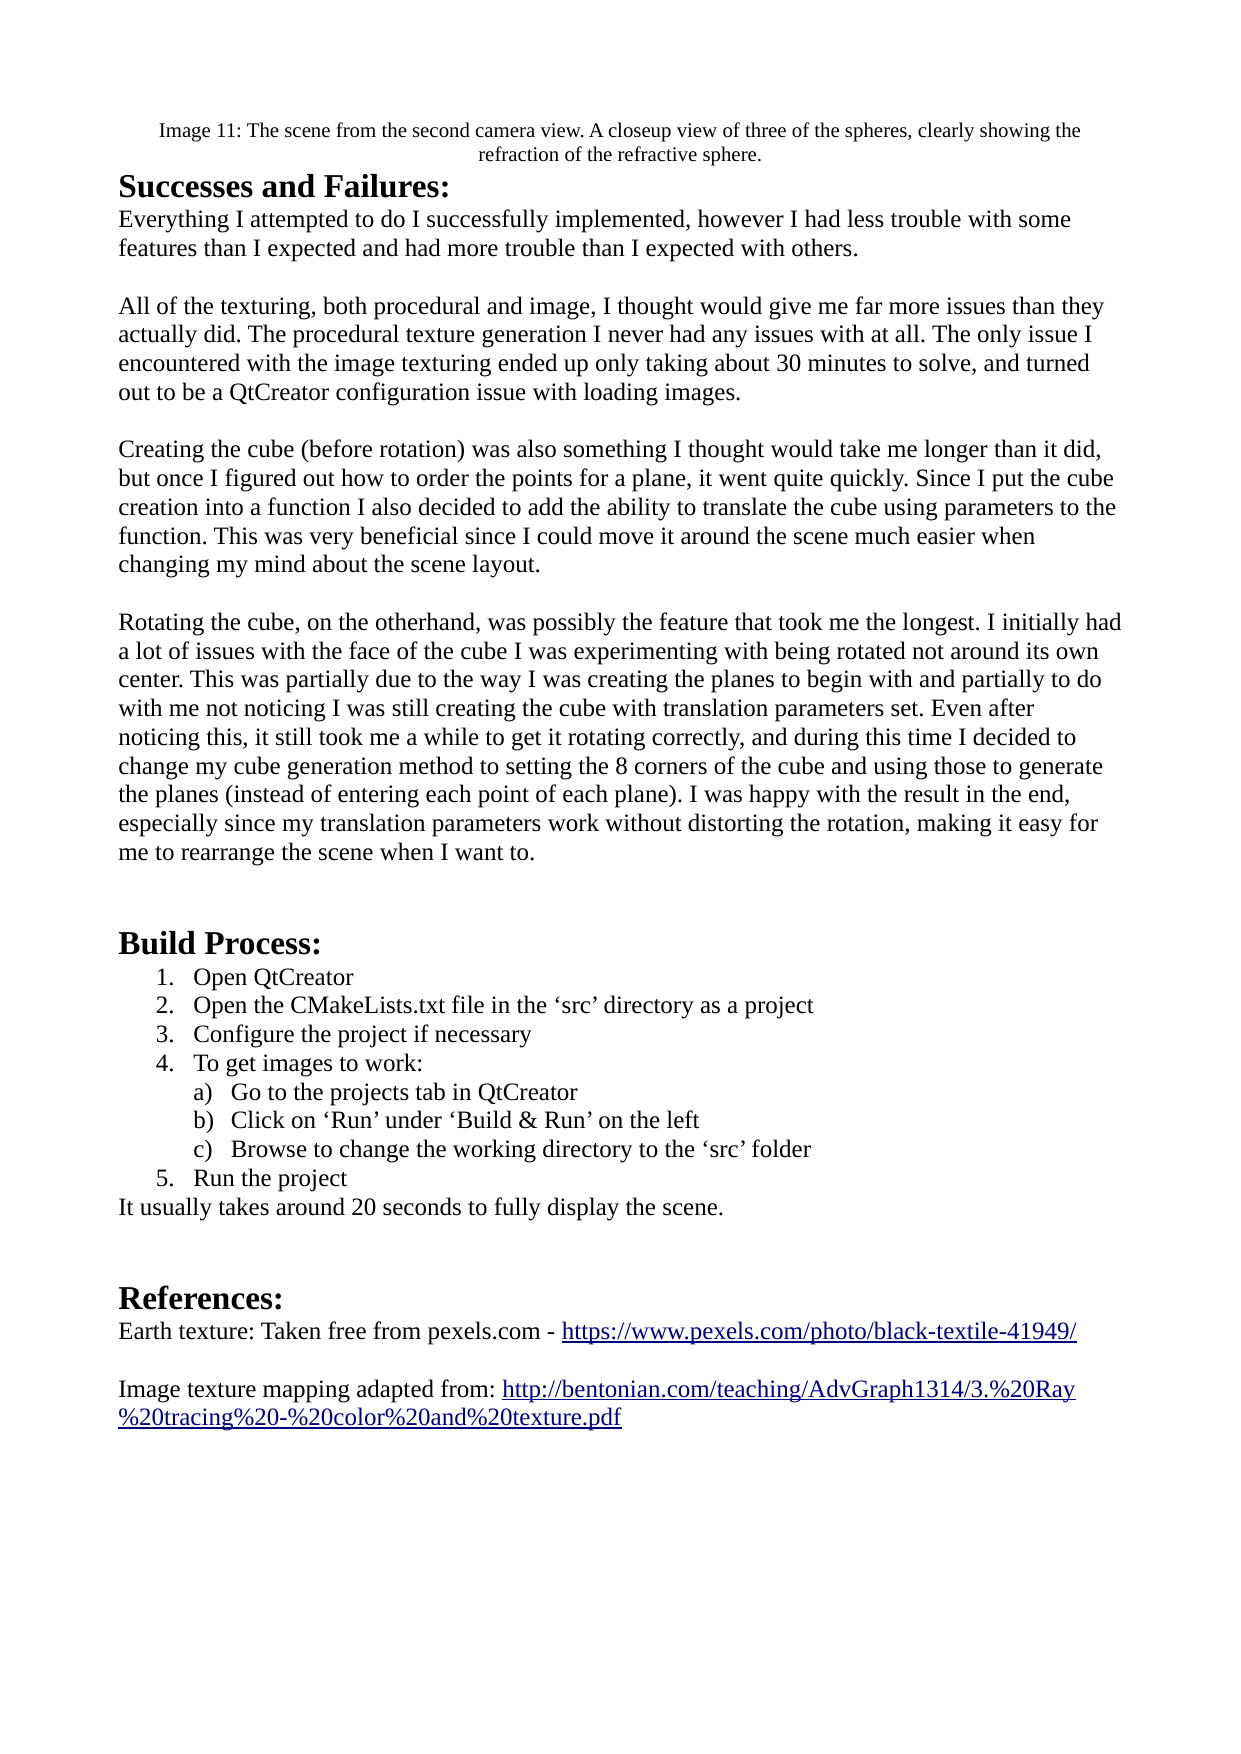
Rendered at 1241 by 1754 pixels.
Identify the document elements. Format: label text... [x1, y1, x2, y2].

list Go to the projects tab in QtCreator [193, 1077, 1122, 1105]
text Build Process: [118, 923, 1122, 962]
list Click on ‘Run’ under ‘Build & Run’ on the left [193, 1105, 1122, 1134]
text Successes and Failures: [118, 166, 1122, 204]
text All of the texturing, both procedural and image, I thought would give me far more issues than they actually did. The procedural texture generation I never had any issues with at all. The only issue I encountered with the image texturing ended up only taking about 30 minutes to solve, and turned out to be a QtCreator configuration issue with loading images. [118, 291, 1122, 406]
text Image texture mapping adapted from: http://bentonian.com/teaching/AdvGraph1314/3.%20Ray%20tracing%20-%20color%20and%20texture.pdf [118, 1374, 1122, 1431]
text It usually takes around 20 seconds to fully display the scene. [118, 1192, 1122, 1220]
list To get images to work: [156, 1048, 1122, 1077]
list Open the CMakeLists.txt file in the ‘src’ directory as a project [156, 990, 1122, 1019]
text Image 11: The scene from the second camera view. A closeup view of three of the spheres, clearly showing the refraction of the refractive sphere. [118, 118, 1122, 166]
list Configure the project if necessary [156, 1019, 1122, 1048]
list Open QtCreator [156, 962, 1122, 990]
text Earth texture: Taken free from pexels.com - https://www.pexels.com/photo/black-textile-41949/ [118, 1316, 1122, 1345]
text Everything I attempted to do I successfully implemented, however I had less trouble with some features than I expected and had more trouble than I expected with others. [118, 204, 1122, 262]
list Run the project [156, 1163, 1122, 1192]
list Browse to change the working directory to the ‘src’ folder [193, 1134, 1122, 1163]
text References: [118, 1278, 1122, 1316]
text Rotating the cube, on the otherhand, was possibly the feature that took me the longest. I initially had a lot of issues with the face of the cube I was experimenting with being rotated not around its own center. This was partially due to the way I was creating the planes to begin with and partially to do with me not noticing I was still creating the cube with translation parameters set. Even after noticing this, it still took me a while to get it rotating correctly, and during this time I decided to change my cube generation method to setting the 8 corners of the cube and using those to generate the planes (instead of entering each point of each plane). I was happy with the result in the end, especially since my translation parameters work without distorting the rotation, making it easy for me to rearrange the scene when I want to. [118, 607, 1122, 866]
text Creating the cube (before rotation) was also something I thought would take me longer than it did, but once I figured out how to order the points for a plane, it went quite quickly. Since I put the cube creation into a function I also decided to add the ability to translate the cube using parameters to the function. This was very beneficial since I could move it around the scene much easier when changing my mind about the scene layout. [118, 434, 1122, 578]
